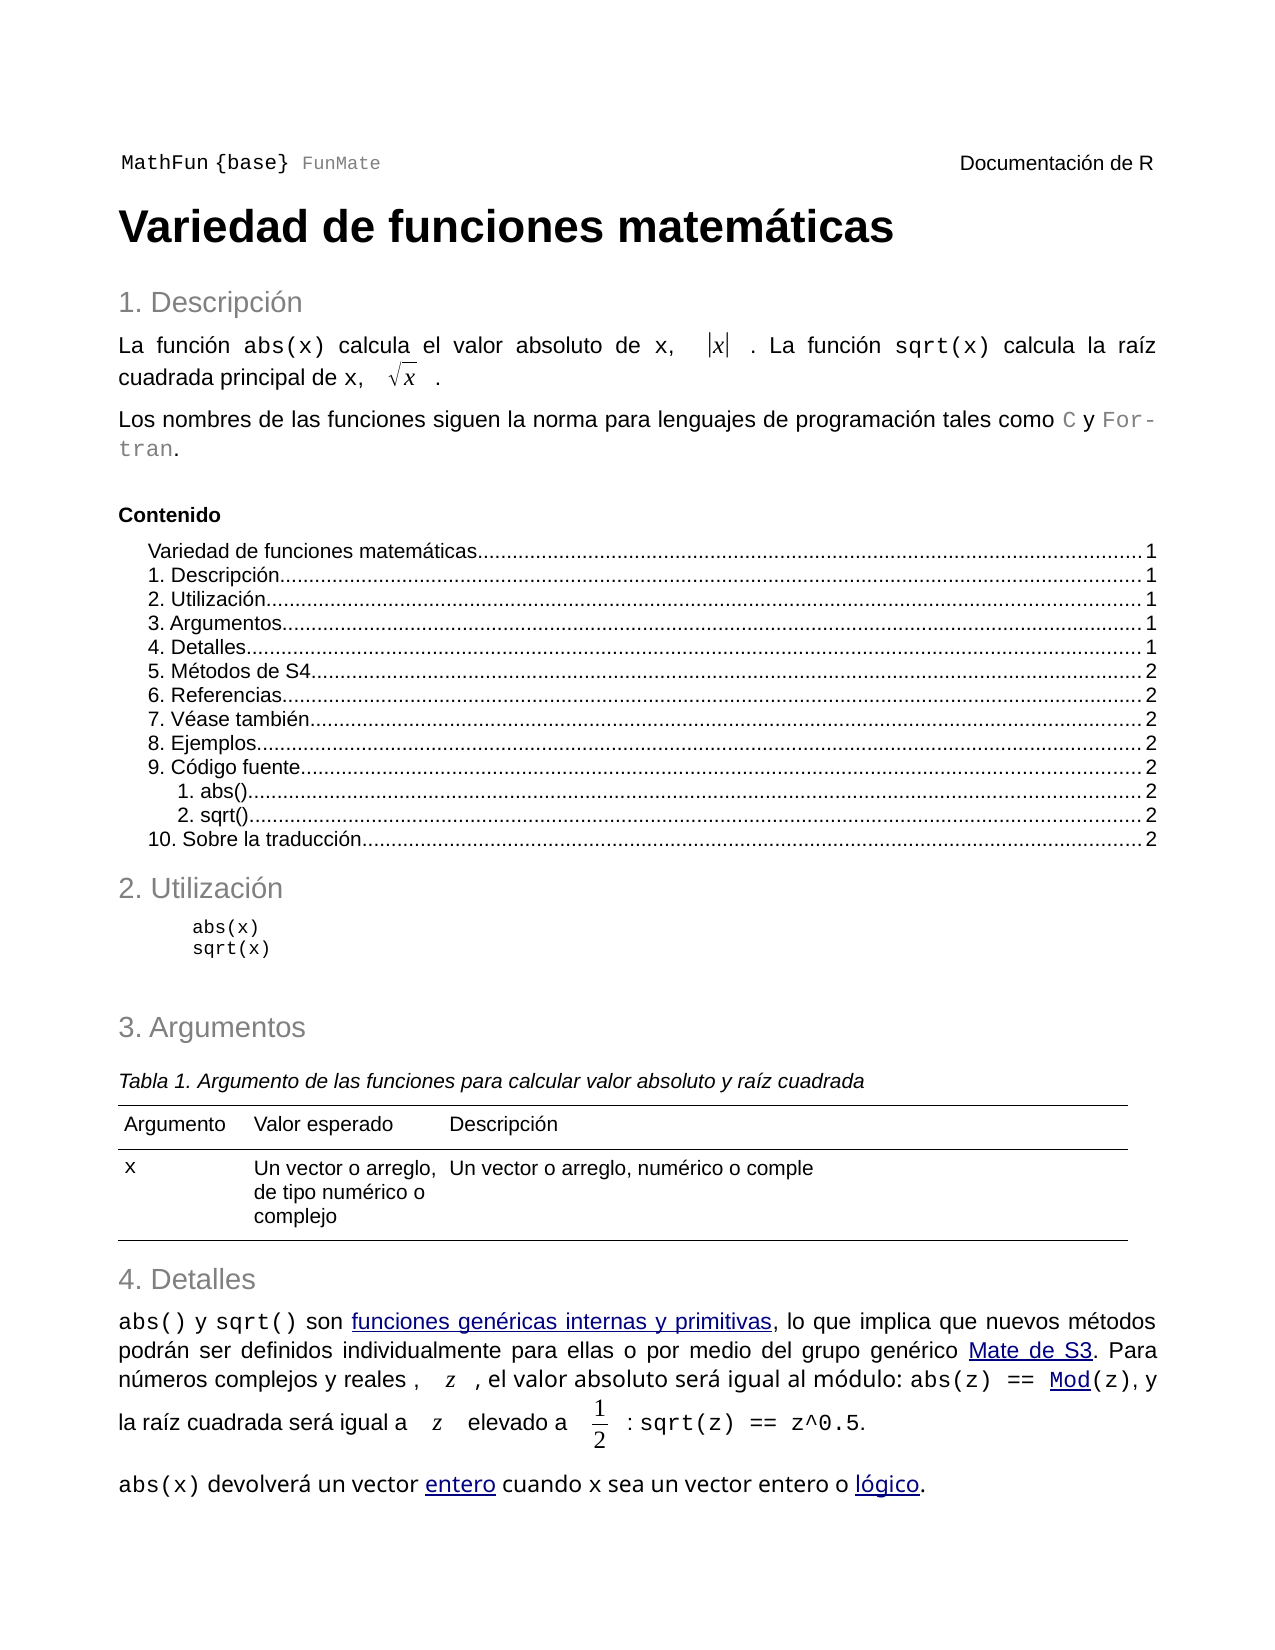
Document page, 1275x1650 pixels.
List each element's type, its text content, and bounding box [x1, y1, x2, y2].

text 2. sqrt() 2 [177, 803, 1157, 827]
table_header Valor esperado [248, 1106, 443, 1149]
text 2. Utilización 1 [148, 587, 1157, 611]
text sqrt(x) [118, 939, 1157, 960]
table_cell Un vector o arreglo, de tipo numérico o complejo [248, 1150, 443, 1240]
table_header MathFun {base} FunMate [118, 147, 612, 178]
text Variedad de funciones matemáticas 1 [148, 539, 1157, 563]
text abs(x) [118, 917, 1157, 939]
table_header Argumento [118, 1106, 248, 1149]
text Los nombres de las funciones siguen la norma para lenguajes de programación tales como C y For­tran. [118, 406, 1157, 463]
text Tabla 1. Argumento de las funciones para calcular valor absoluto y raíz cuadrada [118, 1069, 1157, 1093]
text 7. Véase también 2 [148, 707, 1157, 731]
table_cell Un vector o arreglo, numérico o comple [443, 1150, 1128, 1240]
table_cell x [118, 1150, 248, 1240]
text 1. Descripción 1 [148, 563, 1157, 587]
subtitle 3. Argumentos [118, 1010, 1157, 1044]
subtitle 1. Descripción [118, 285, 1157, 319]
text 8. Ejemplos 2 [148, 731, 1157, 755]
text 5. Métodos de S4 2 [148, 659, 1157, 683]
table_header Descripción [443, 1106, 1128, 1149]
text 10. Sobre la traducción 2 [148, 827, 1157, 851]
text 4. Detalles 1 [148, 635, 1157, 659]
subtitle Variedad de funciones matemáticas [118, 199, 1157, 252]
text abs() y sqrt() son funciones genéricas internas y primitivas, lo que implica que nuevos métodos podrán ser definidos individualmente para ellas o por medio del grupo genérico Mate de S3. Para números complejos y reales , , el valor absoluto será igual al módulo: abs(z) == Mod(z), y la raíz cuadrada será igual a elevado a : sqrt(z) == z^0.5. [118, 1308, 1157, 1453]
text 3. Argumentos 1 [148, 611, 1157, 635]
subtitle Contenido [118, 503, 1157, 527]
subtitle 4. Detalles [118, 1262, 1157, 1296]
text La función abs(x) calcula el valor absoluto de x, . La función sqrt(x) calcula la raíz cuadrada principal de x, . [118, 331, 1157, 392]
table_header Documentación de R [612, 147, 1157, 178]
text 6. Referencias 2 [148, 683, 1157, 707]
text abs(x) devolverá un vector entero cuando x sea un vector entero o lógico. [118, 1468, 1157, 1499]
text 9. Código fuente 2 [148, 755, 1157, 779]
subtitle 2. Utilización [118, 871, 1157, 905]
text 1. abs() 2 [177, 779, 1157, 803]
